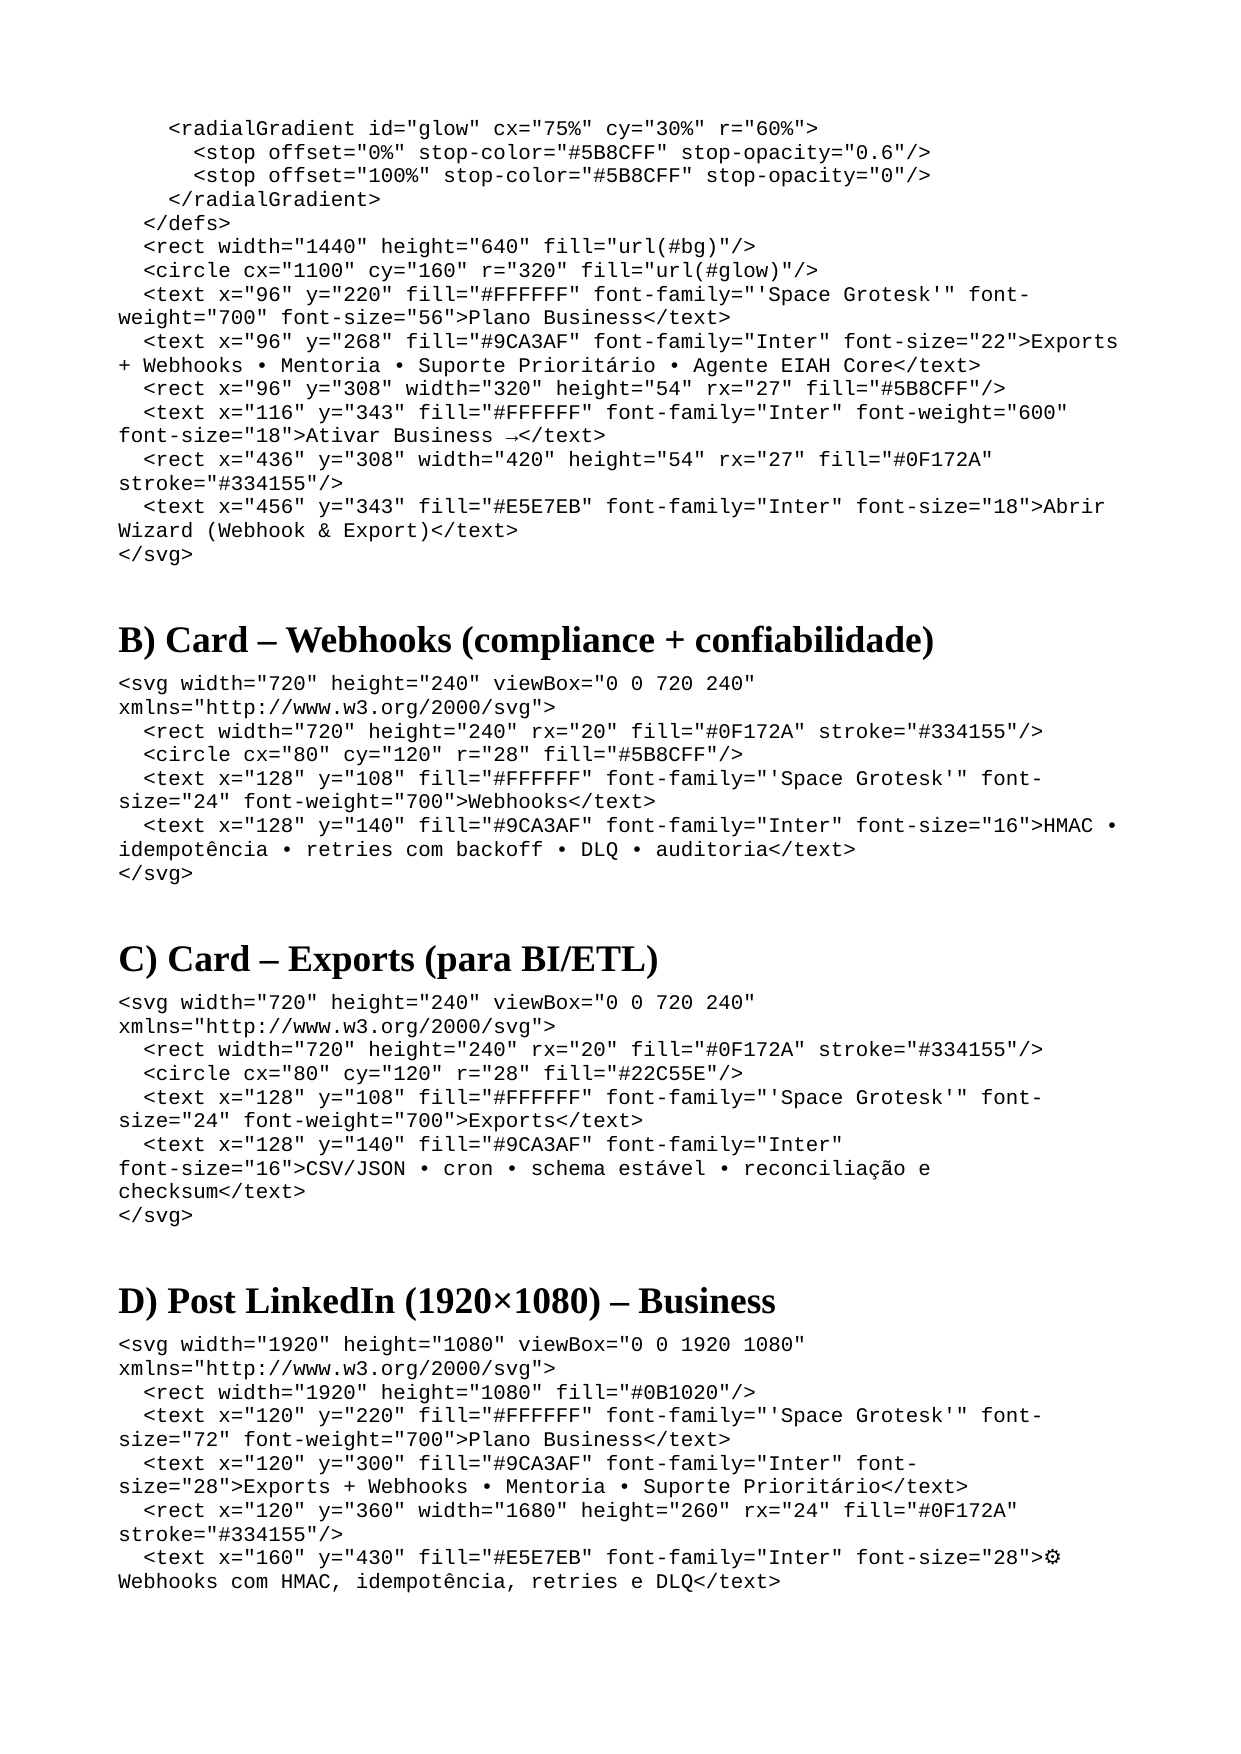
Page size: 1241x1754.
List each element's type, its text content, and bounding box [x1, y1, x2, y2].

text <rect width="1440" height="640" fill="url(#bg)"/> [118, 236, 1122, 260]
text <stop offset="0%" stop-color="#5B8CFF" stop-opacity="0.6"/> [118, 142, 1122, 165]
subtitle B) Card – Webhooks (compliance + confiabilidade) [118, 618, 1122, 661]
text </svg> [118, 862, 1122, 886]
text <text x="120" y="300" fill="#9CA3AF" font-family="Inter" font-size="28">Exports + Webhooks • Mentoria • Suporte Prioritário</text> [118, 1453, 1122, 1500]
text <text x="160" y="430" fill="#E5E7EB" font-family="Inter" font-size="28">⚙️ Webhooks com HMAC, idempotência, retries e DLQ</text> [118, 1547, 1122, 1594]
text <text x="96" y="220" fill="#FFFFFF" font-family="'Space Grotesk'" font-weight="700" font-size="56">Plano Business</text> [118, 284, 1122, 331]
text <stop offset="100%" stop-color="#5B8CFF" stop-opacity="0"/> [118, 165, 1122, 189]
text <svg width="1920" height="1080" viewBox="0 0 1920 1080" xmlns="http://www.w3.org/2000/svg"> [118, 1334, 1122, 1382]
text <rect x="96" y="308" width="320" height="54" rx="27" fill="#5B8CFF"/> [118, 378, 1122, 402]
text <rect width="720" height="240" rx="20" fill="#0F172A" stroke="#334155"/> [118, 1039, 1122, 1063]
text <circle cx="1100" cy="160" r="320" fill="url(#glow)"/> [118, 260, 1122, 284]
text <svg width="720" height="240" viewBox="0 0 720 240" xmlns="http://www.w3.org/2000/svg"> [118, 673, 1122, 721]
text </svg> [118, 1205, 1122, 1228]
text <text x="128" y="108" fill="#FFFFFF" font-family="'Space Grotesk'" font-size="24" font-weight="700">Exports</text> [118, 1087, 1122, 1134]
text <text x="128" y="140" fill="#9CA3AF" font-family="Inter" font-size="16">CSV/JSON • cron • schema estável • reconciliação e checksum</text> [118, 1134, 1122, 1205]
text </svg> [118, 544, 1122, 567]
subtitle D) Post LinkedIn (1920×1080) – Business [118, 1279, 1122, 1322]
text <text x="128" y="108" fill="#FFFFFF" font-family="'Space Grotesk'" font-size="24" font-weight="700">Webhooks</text> [118, 768, 1122, 815]
text </defs> [118, 213, 1122, 236]
text <text x="96" y="268" fill="#9CA3AF" font-family="Inter" font-size="22">Exports + Webhooks • Mentoria • Suporte Prioritário • Agente EIAH Core</text> [118, 331, 1122, 378]
text <circle cx="80" cy="120" r="28" fill="#22C55E"/> [118, 1063, 1122, 1087]
text <circle cx="80" cy="120" r="28" fill="#5B8CFF"/> [118, 744, 1122, 768]
text <rect x="120" y="360" width="1680" height="260" rx="24" fill="#0F172A" stroke="#334155"/> [118, 1500, 1122, 1547]
text <text x="456" y="343" fill="#E5E7EB" font-family="Inter" font-size="18">Abrir Wizard (Webhook & Export)</text> [118, 496, 1122, 544]
text <rect width="720" height="240" rx="20" fill="#0F172A" stroke="#334155"/> [118, 721, 1122, 744]
text <rect x="436" y="308" width="420" height="54" rx="27" fill="#0F172A" stroke="#334155"/> [118, 449, 1122, 496]
text </radialGradient> [118, 189, 1122, 213]
text <svg width="720" height="240" viewBox="0 0 720 240" xmlns="http://www.w3.org/2000/svg"> [118, 992, 1122, 1039]
text <radialGradient id="glow" cx="75%" cy="30%" r="60%"> [118, 118, 1122, 142]
text <text x="116" y="343" fill="#FFFFFF" font-family="Inter" font-weight="600" font-size="18">Ativar Business →</text> [118, 402, 1122, 449]
text <rect width="1920" height="1080" fill="#0B1020"/> [118, 1382, 1122, 1405]
subtitle C) Card – Exports (para BI/ETL) [118, 936, 1122, 979]
text <text x="120" y="220" fill="#FFFFFF" font-family="'Space Grotesk'" font-size="72" font-weight="700">Plano Business</text> [118, 1405, 1122, 1453]
text <text x="128" y="140" fill="#9CA3AF" font-family="Inter" font-size="16">HMAC • idempotência • retries com backoff • DLQ • auditoria</text> [118, 815, 1122, 862]
